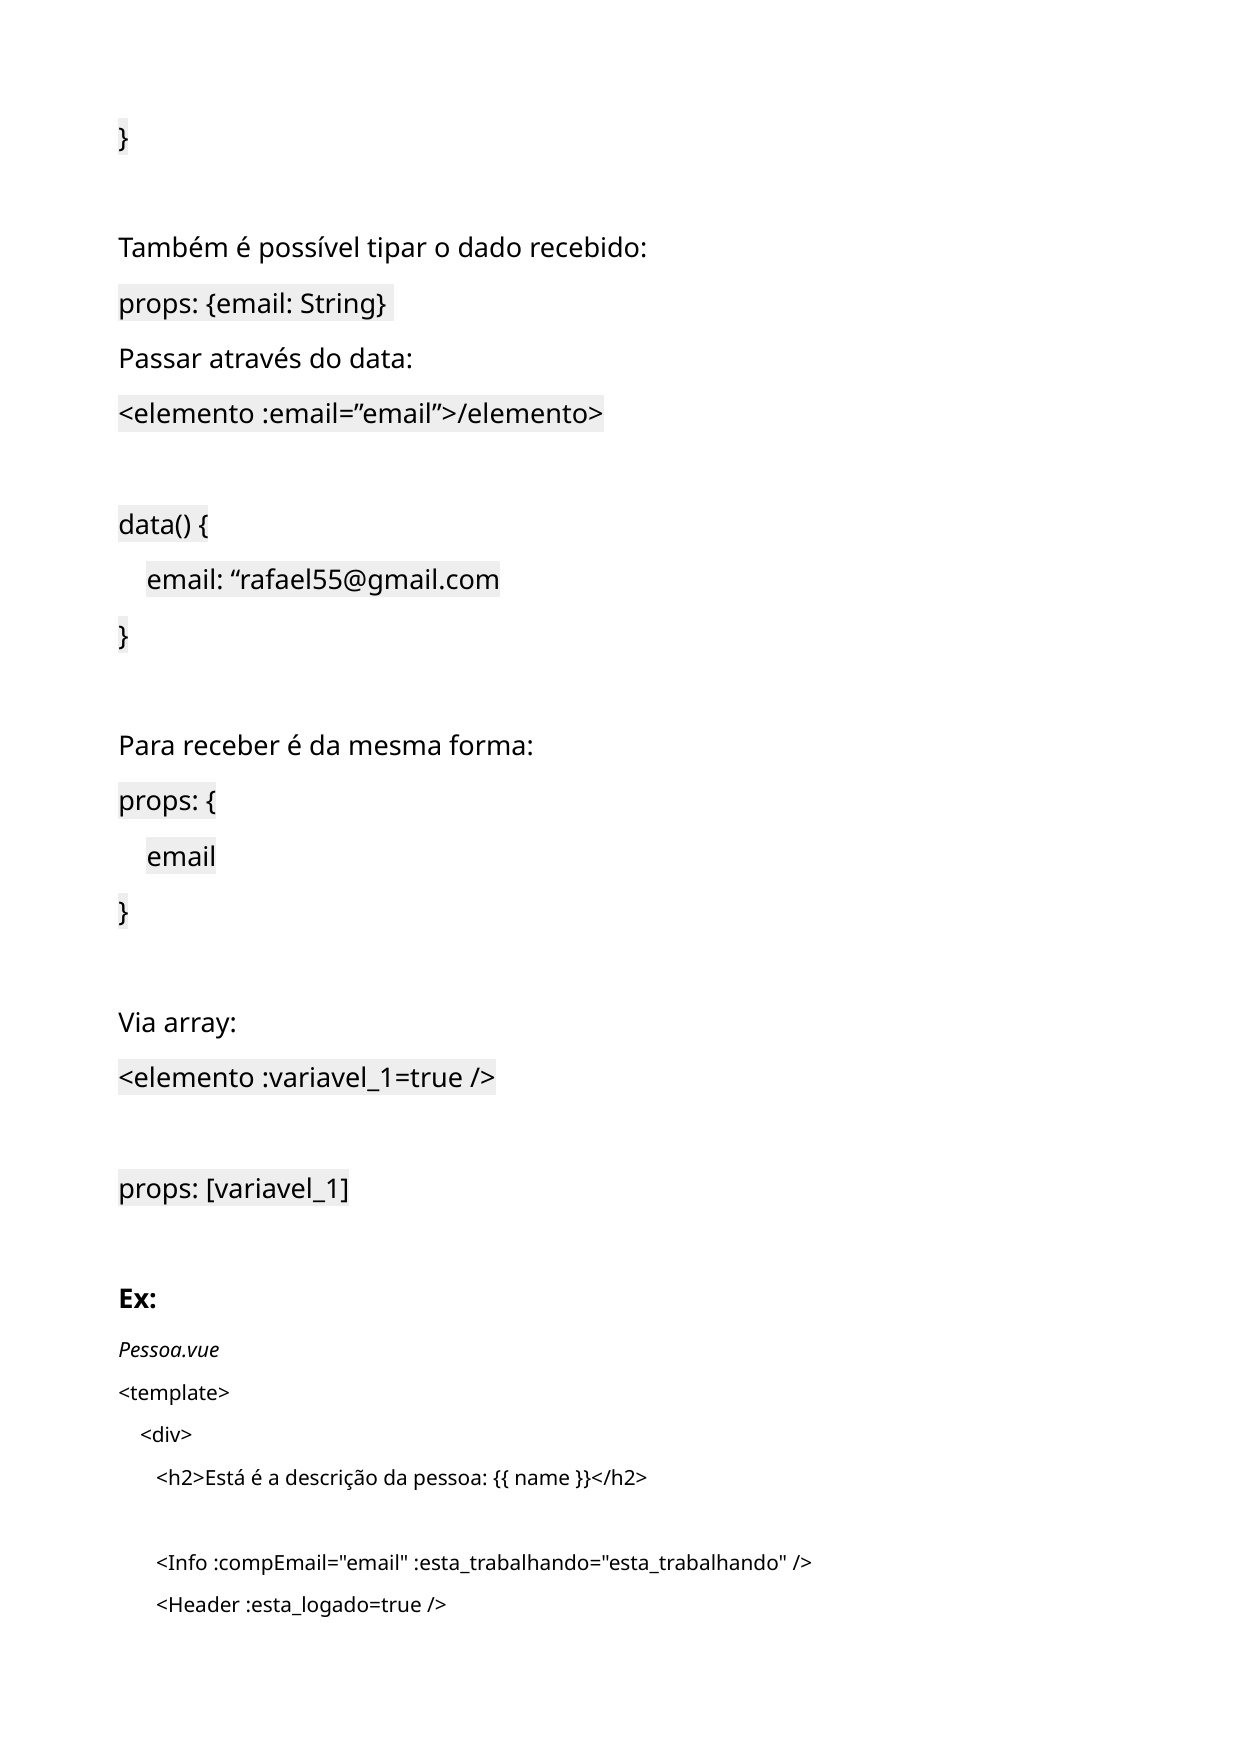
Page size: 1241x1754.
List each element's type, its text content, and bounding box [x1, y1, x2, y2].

text <Header :esta_logado=true /> [118, 1591, 1122, 1619]
text props: { [118, 782, 1122, 819]
text Via array: [118, 1003, 1122, 1040]
text <elemento :email=”email”>/elemento> [118, 395, 1122, 432]
text Para receber é da mesma forma: [118, 727, 1122, 763]
text <elemento :variavel_1=true /> [118, 1058, 1122, 1095]
text props: {email: String} [118, 284, 1122, 321]
text <h2>Está é a descrição da pessoa: {{ name }}</h2> [118, 1463, 1122, 1491]
text <Info :compEmail="email" :esta_trabalhando="esta_trabalhando" /> [118, 1548, 1122, 1576]
text Ex: [118, 1280, 1122, 1317]
text } [118, 892, 1122, 929]
text Pessoa.vue [118, 1335, 1122, 1363]
text email [118, 837, 1122, 874]
text <div> [118, 1420, 1122, 1449]
text Passar através do data: [118, 339, 1122, 376]
text props: [variavel_1] [118, 1169, 1122, 1206]
text <template> [118, 1378, 1122, 1406]
text } [118, 616, 1122, 653]
text data() { email: “rafael55@gmail.com [118, 505, 1122, 597]
text } [118, 118, 1122, 155]
text Também é possível tipar o dado recebido: [118, 229, 1122, 266]
